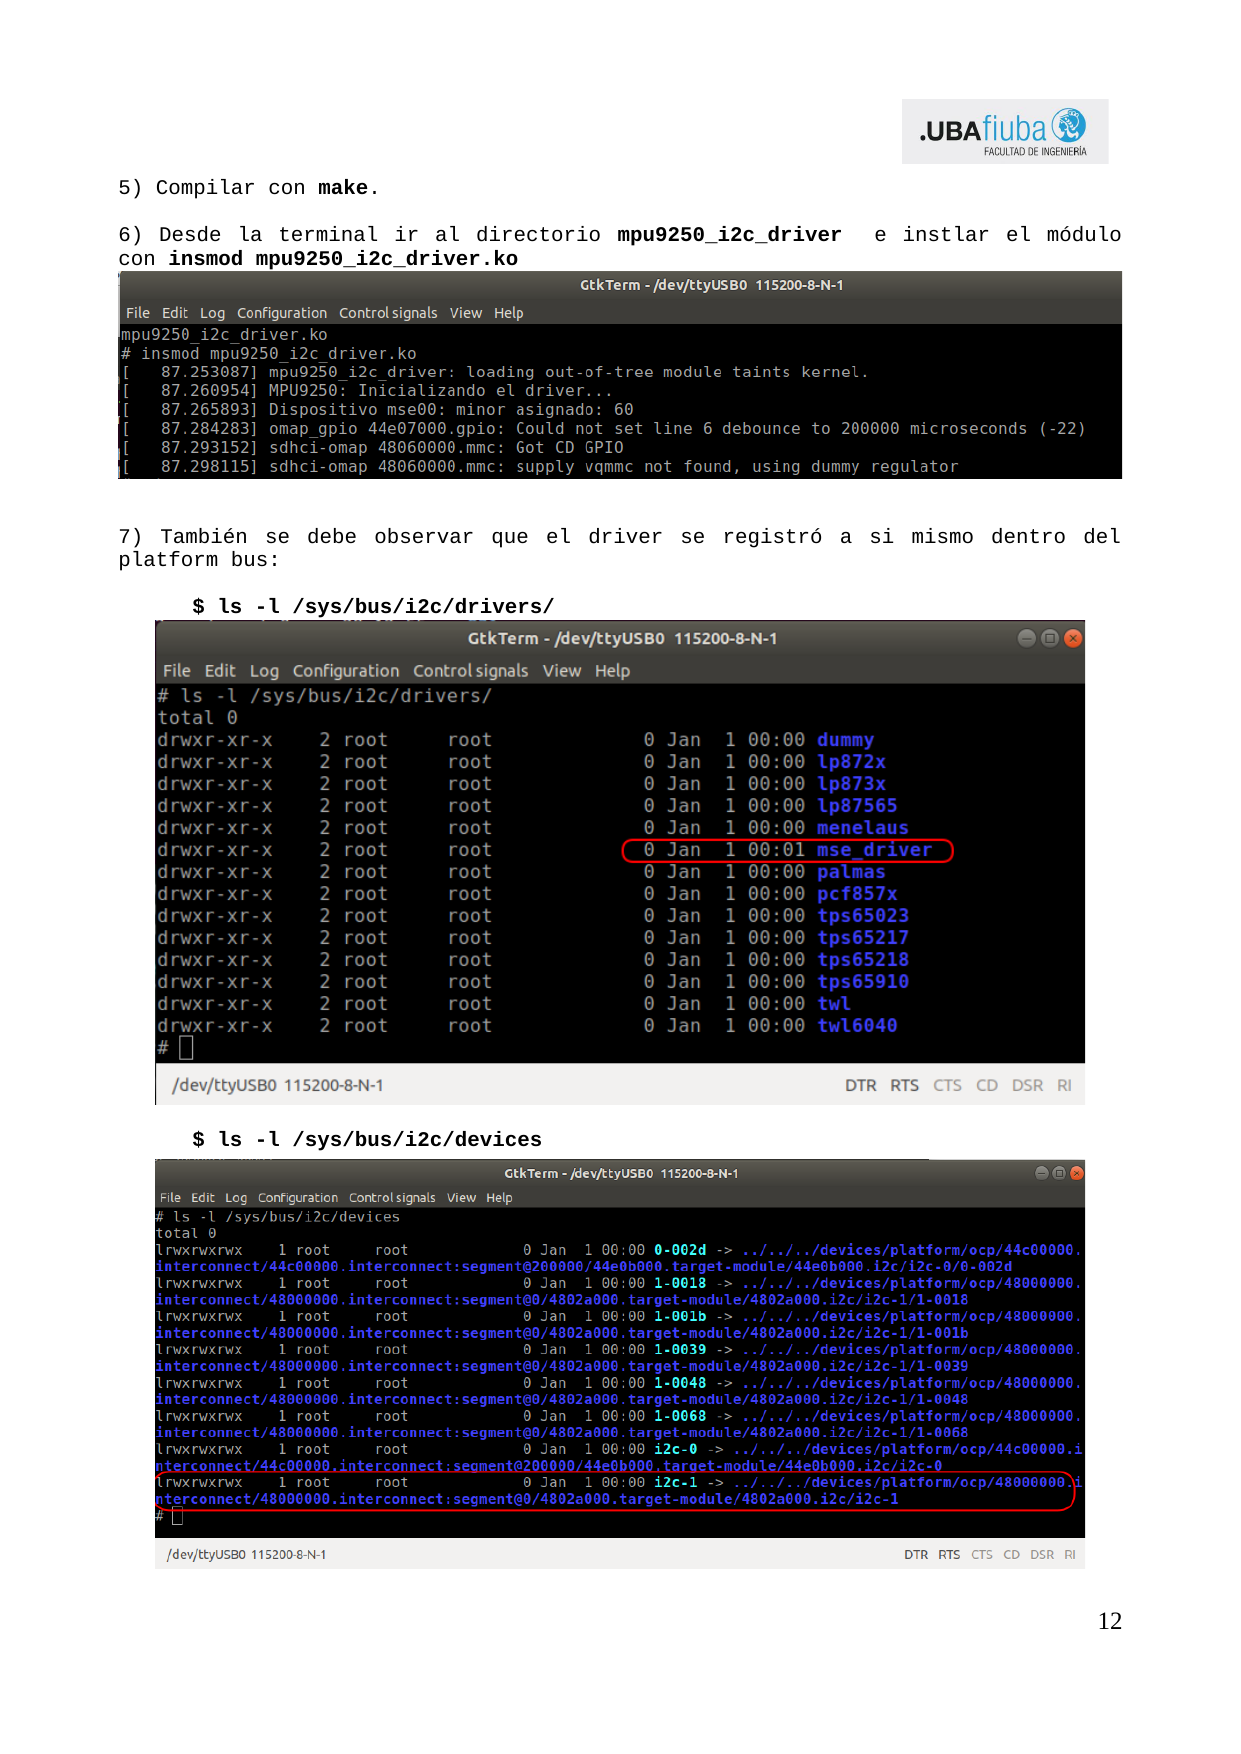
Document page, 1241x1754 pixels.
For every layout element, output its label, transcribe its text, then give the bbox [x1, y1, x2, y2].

text $ ls -l /sys/bus/i2c/drivers/ [192, 597, 1122, 620]
picture [902, 99, 1109, 164]
text $ ls -l /sys/bus/i2c/devices [192, 1128, 1122, 1152]
picture [155, 620, 1086, 1105]
text 6) Desde la terminal ir al directorio mpu9250_i2c_driver e instlar el módulo con insmod mpu9250_i2c_driver.ko [118, 224, 1122, 271]
text 5) Compilar con make. [118, 177, 1122, 201]
picture [155, 1159, 1086, 1569]
text 7) También se debe observar que el driver se registró a si mismo dentro del platform bus: [118, 526, 1122, 573]
picture [118, 271, 1123, 479]
